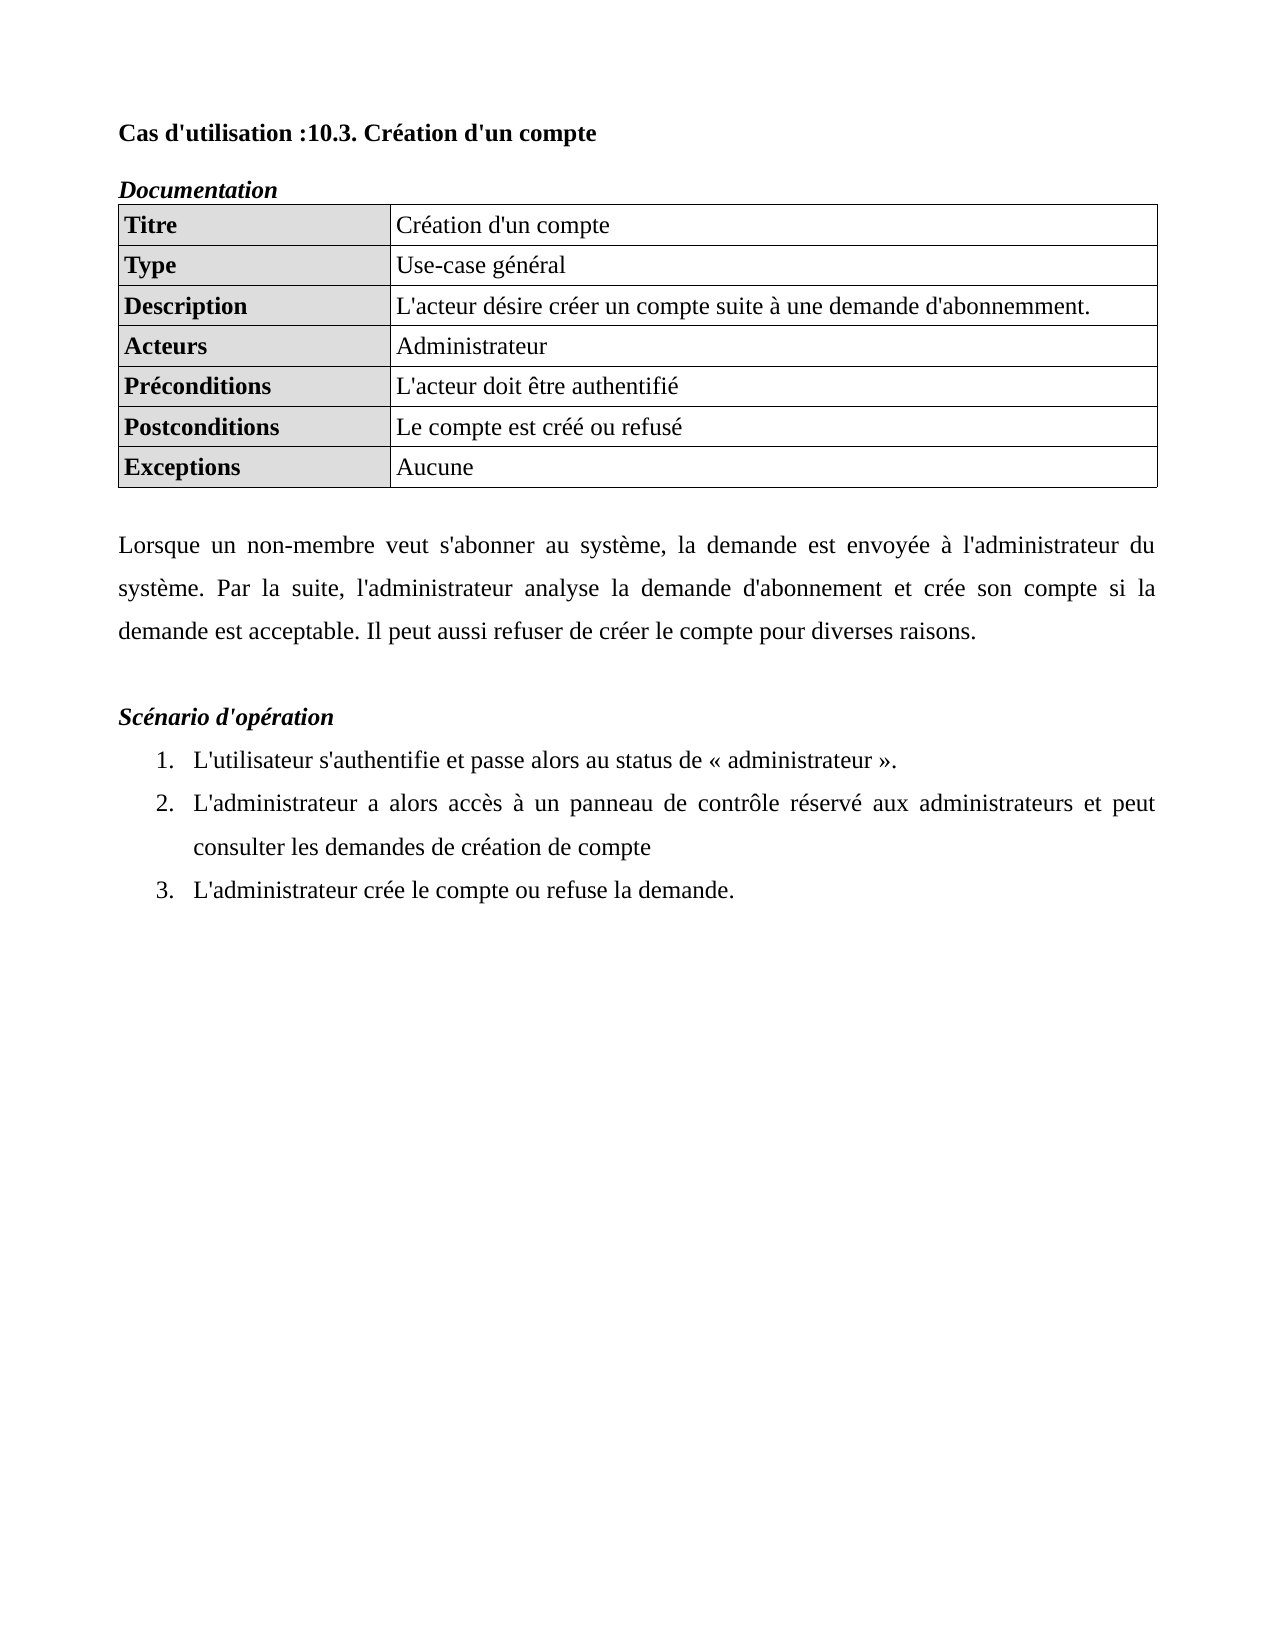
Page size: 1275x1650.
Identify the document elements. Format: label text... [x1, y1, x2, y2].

table_cell Use-case général [391, 246, 1157, 285]
list L'administrateur crée le compte ou refuse la demande. [156, 875, 1157, 903]
table_cell Description [119, 286, 390, 325]
table_cell Postconditions [119, 407, 390, 446]
table_cell Type [119, 246, 390, 285]
text Lorsque un non-membre veut s'abonner au système, la demande est envoyée à l'administrateur du système. Par la suite, l'administrateur analyse la demande d'abonnement et crée son compte si la demande est acceptable. Il peut aussi refuser de créer le compte pour diverses raisons. [118, 530, 1157, 645]
table_header Création d'un compte [391, 205, 1157, 245]
list L'utilisateur s'authentifie et passe alors au status de « administrateur ». [156, 745, 1157, 774]
table_cell L'acteur désire créer un compte suite à une demande d'abonnemment. [391, 286, 1157, 325]
table_cell Le compte est créé ou refusé [391, 407, 1157, 446]
text Cas d'utilisation :10.3. Création d'un compte [118, 118, 1157, 147]
list L'administrateur a alors accès à un panneau de contrôle réservé aux administrateurs et peut consulter les demandes de création de compte [156, 788, 1157, 860]
table_cell Acteurs [119, 326, 390, 366]
text Documentation [118, 176, 1157, 204]
table_cell Administrateur [391, 326, 1157, 366]
table_cell L'acteur doit être authentifié [391, 367, 1157, 406]
table_header Titre [119, 205, 390, 245]
text Scénario d'opération [118, 702, 1157, 731]
table_cell Aucune [391, 447, 1157, 487]
table_cell Exceptions [119, 447, 390, 487]
table_cell Préconditions [119, 367, 390, 406]
